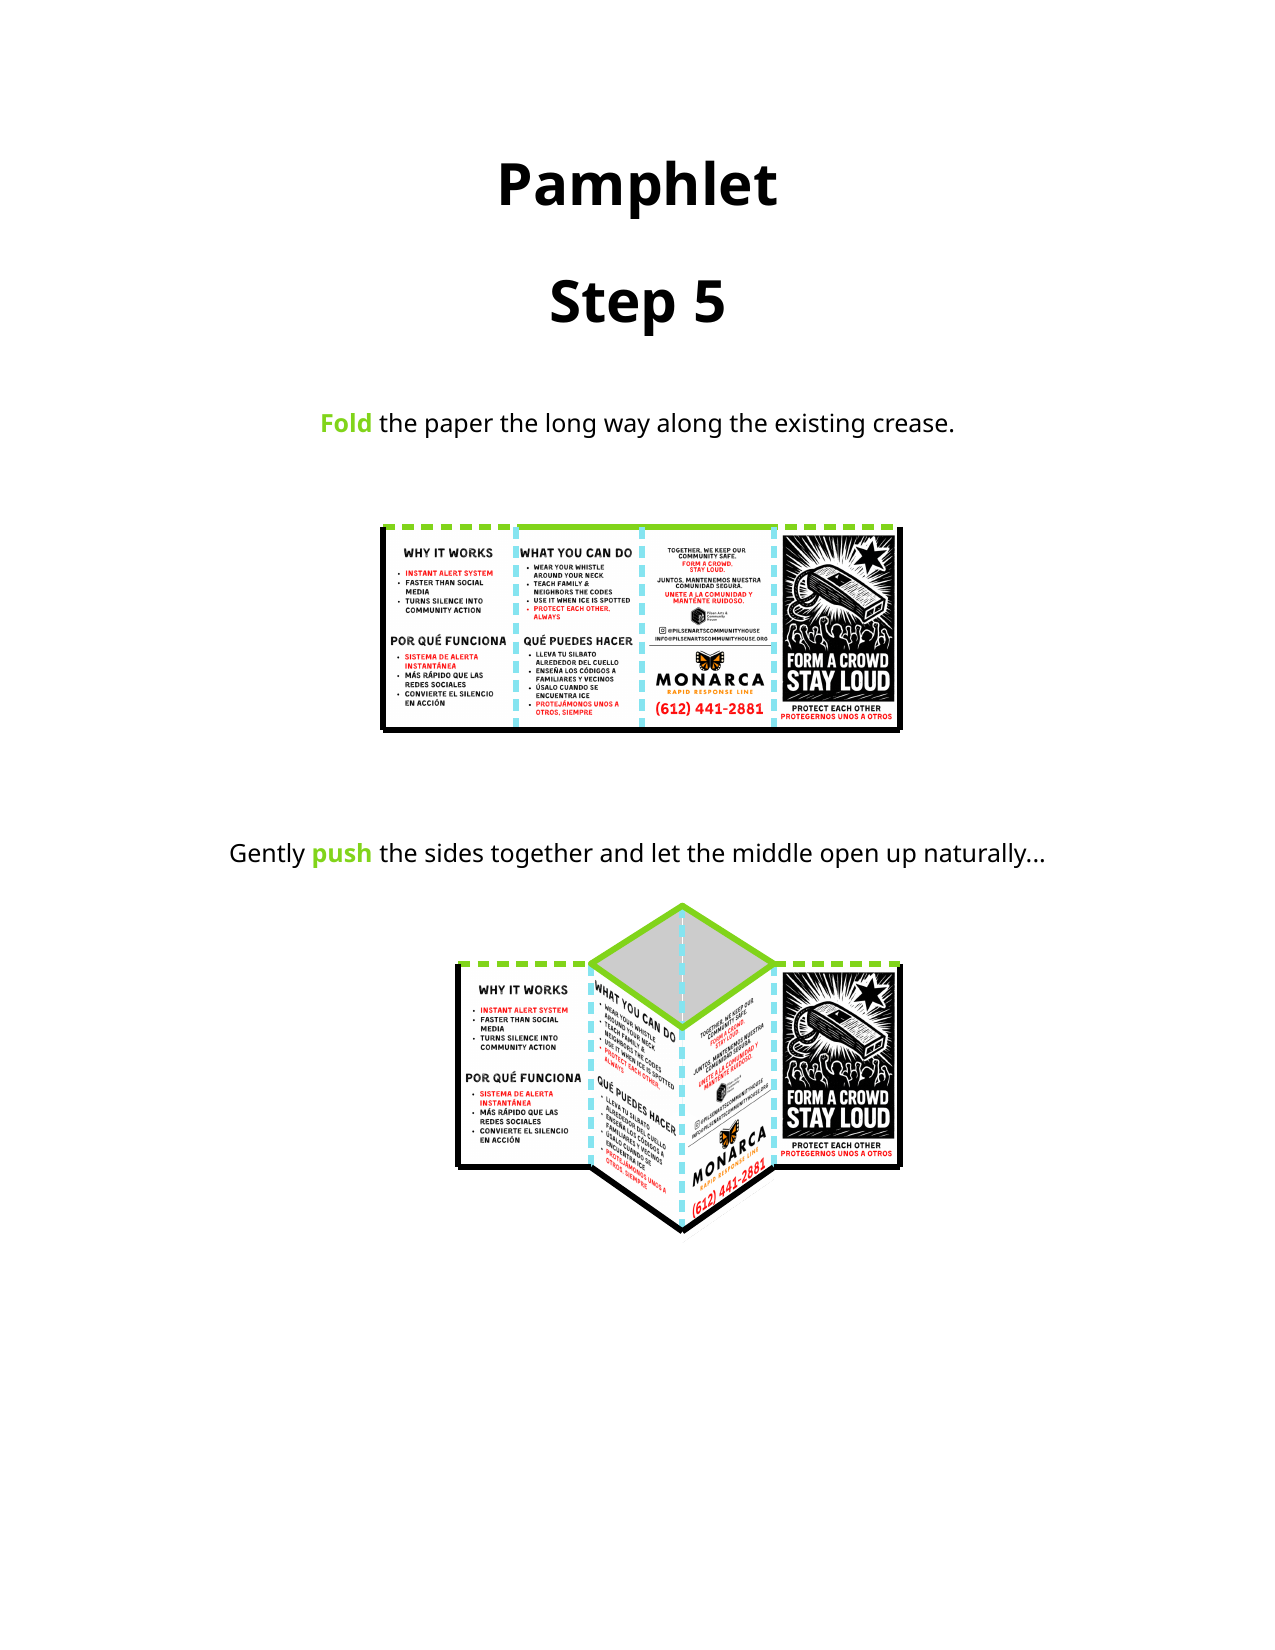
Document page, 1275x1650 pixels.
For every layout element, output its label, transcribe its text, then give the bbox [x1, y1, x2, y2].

picture [591, 971, 774, 1225]
title Step 5 [118, 260, 1157, 339]
text Gently push the sides together and let the middle open up naturally... [118, 836, 1157, 870]
picture [591, 1172, 774, 1257]
text Fold the paper the long way along the existing crease. [118, 406, 1157, 440]
title Pamphlet [118, 143, 1157, 223]
picture [598, 938, 766, 1023]
picture [591, 938, 624, 959]
